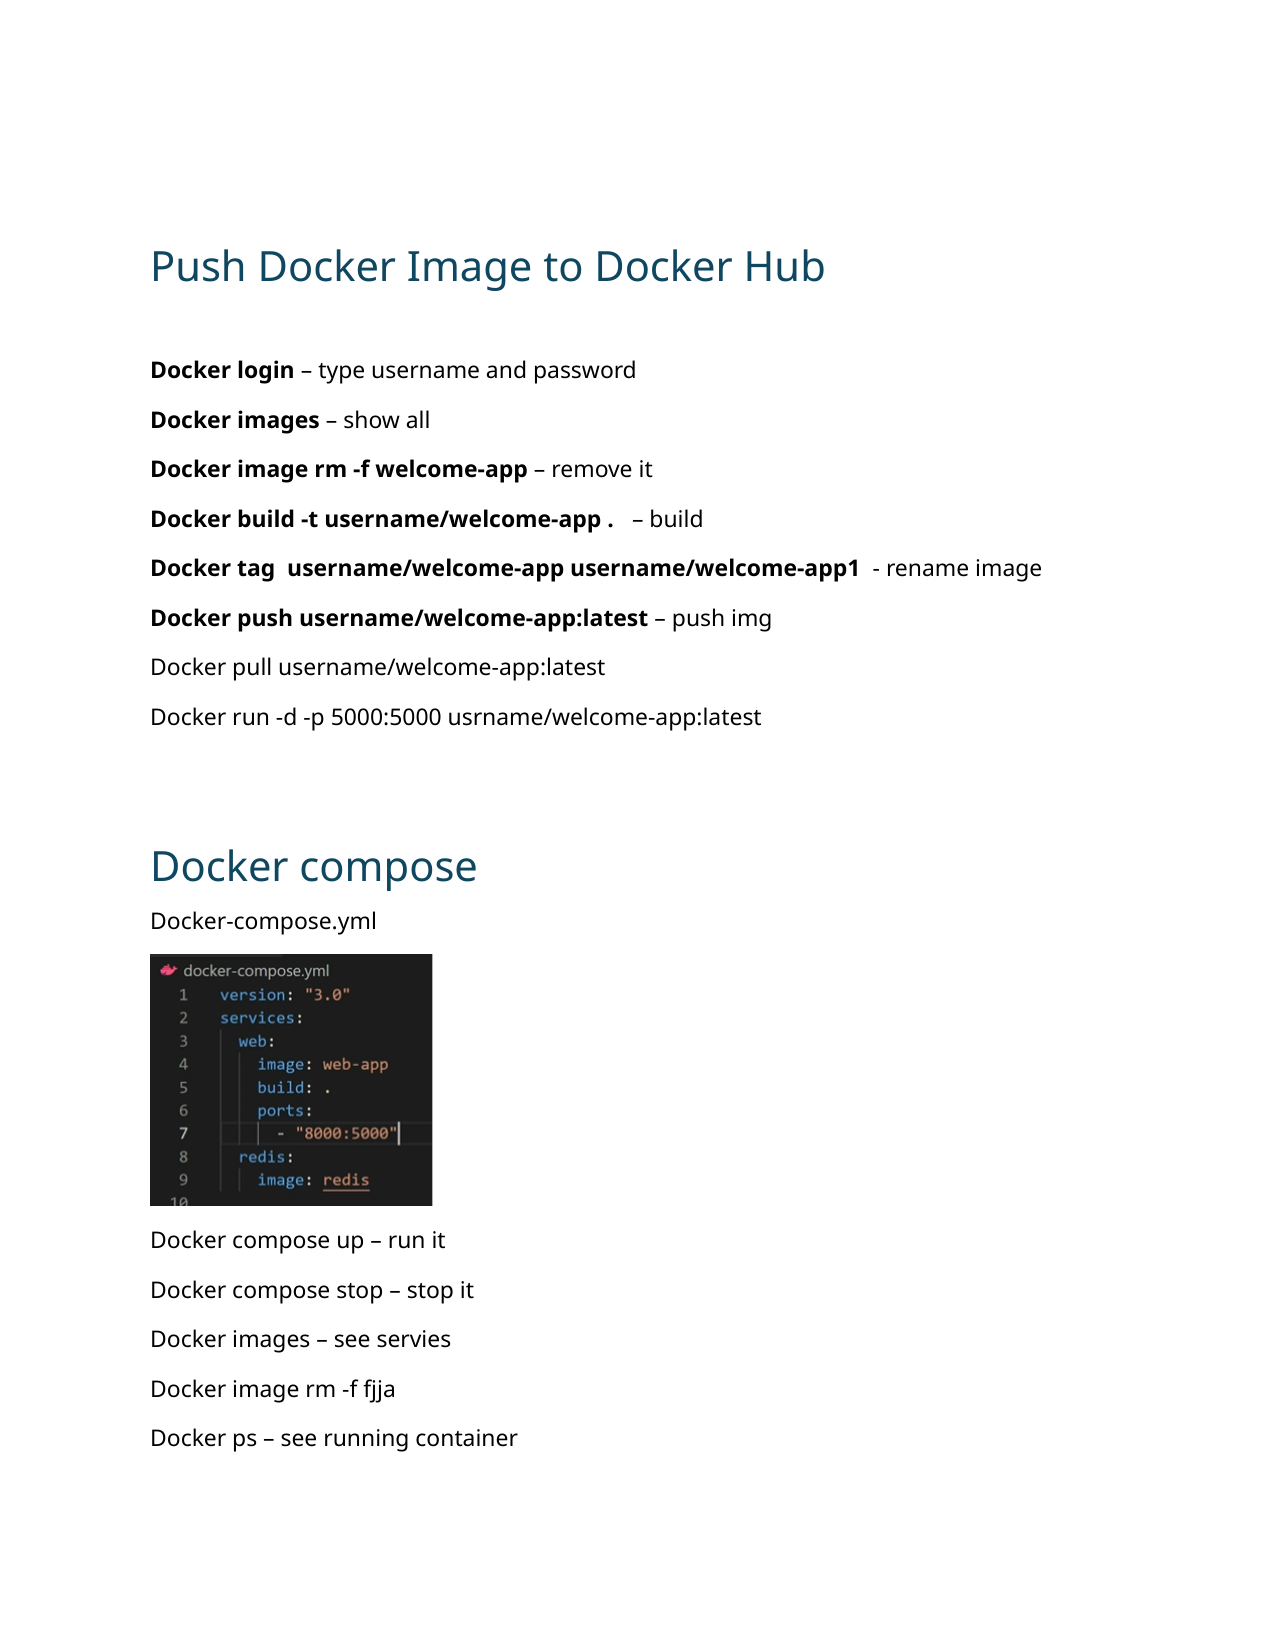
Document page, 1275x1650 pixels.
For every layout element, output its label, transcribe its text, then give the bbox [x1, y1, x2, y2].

text Docker image rm -f fjja [150, 1373, 1125, 1404]
text Docker ps – see running container [150, 1422, 1125, 1453]
text Docker-compose.yml [150, 905, 1125, 936]
text Docker image rm -f welcome-app – remove it [150, 453, 1125, 484]
text Docker images – show all [150, 404, 1125, 435]
text Docker tag username/welcome-app username/welcome-app1 - rename image [150, 552, 1125, 583]
text Docker push username/welcome-app:latest – push img [150, 602, 1125, 633]
text Docker run -d -p 5000:5000 usrname/welcome-app:latest [150, 701, 1125, 732]
text Docker login – type username and password [150, 354, 1125, 386]
text Docker images – see servies [150, 1323, 1125, 1354]
subtitle Push Docker Image to Docker Hub [150, 237, 1125, 294]
text Docker compose stop – stop it [150, 1274, 1125, 1305]
text Docker build -t username/welcome-app . – build [150, 503, 1125, 534]
text Docker compose up – run it [150, 1224, 1125, 1255]
text Docker pull username/welcome-app:latest [150, 651, 1125, 682]
subtitle Docker compose [150, 837, 1125, 894]
